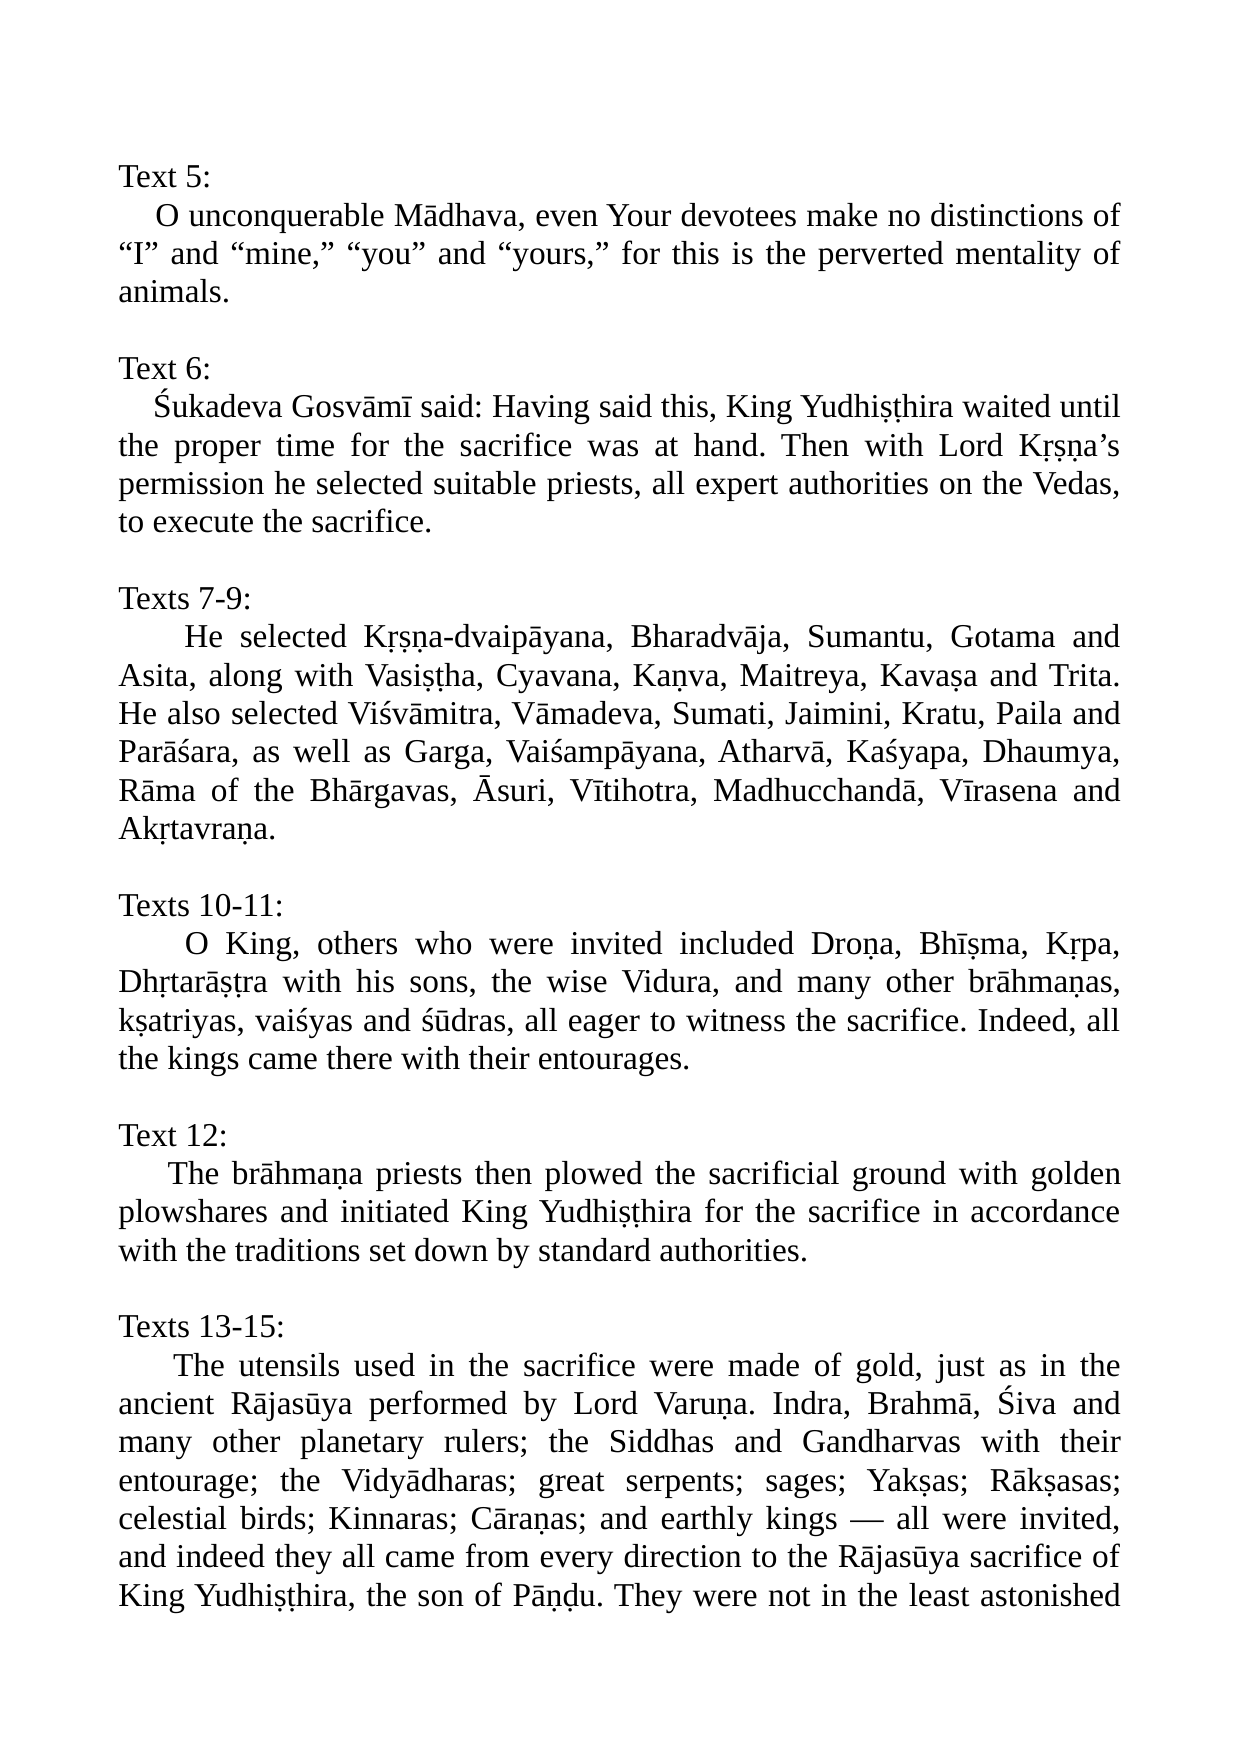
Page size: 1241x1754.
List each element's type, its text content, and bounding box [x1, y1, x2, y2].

text Text 5: [118, 156, 1122, 195]
text Texts 7-9: [118, 578, 1122, 616]
text Śukadeva Gosvāmī said: Having said this, King Yudhiṣṭhira waited until the proper time for the sacrifice was at hand. Then with Lord Kṛṣṇa’s permission he selected suitable priests, all expert authorities on the Vedas, to execute the sacrifice. [118, 386, 1122, 540]
text O unconquerable Mādhava, even Your devotees make no distinctions of “I” and “mine,” “you” and “yours,” for this is the perverted mentality of animals. [118, 195, 1122, 310]
text The utensils used in the sacrifice were made of gold, just as in the ancient Rājasūya performed by Lord Varuṇa. Indra, Brahmā, Śiva and many other planetary rulers; the Siddhas and Gandharvas with their entourage; the Vidyādharas; great serpents; sages; Yakṣas; Rākṣasas; celestial birds; Kinnaras; Cāraṇas; and earthly kings — all were invited, and indeed they all came from every direction to the Rājasūya sacrifice of King Yudhiṣṭhira, the son of Pāṇḍu. They were not in the least astonished [118, 1345, 1122, 1613]
text He selected Kṛṣṇa-dvaipāyana, Bharadvāja, Sumantu, Gotama and Asita, along with Vasiṣṭha, Cyavana, Kaṇva, Maitreya, Kavaṣa and Trita. He also selected Viśvāmitra, Vāmadeva, Sumati, Jaimini, Kratu, Paila and Parāśara, as well as Garga, Vaiśampāyana, Atharvā, Kaśyapa, Dhaumya, Rāma of the Bhārgavas, Āsuri, Vītihotra, Madhucchandā, Vīrasena and Akṛtavraṇa. [118, 616, 1122, 846]
text Text 12: [118, 1115, 1122, 1153]
text Texts 13-15: [118, 1306, 1122, 1345]
text The brāhmaṇa priests then plowed the sacrificial ground with golden plowshares and initiated King Yudhiṣṭhira for the sacrifice in accordance with the traditions set down by standard authorities. [118, 1153, 1122, 1268]
text Text 6: [118, 348, 1122, 386]
text O King, others who were invited included Droṇa, Bhīṣma, Kṛpa, Dhṛtarāṣṭra with his sons, the wise Vidura, and many other brāhmaṇas, kṣatriyas, vaiśyas and śūdras, all eager to witness the sacrifice. Indeed, all the kings came there with their entourages. [118, 923, 1122, 1076]
text Texts 10-11: [118, 885, 1122, 923]
